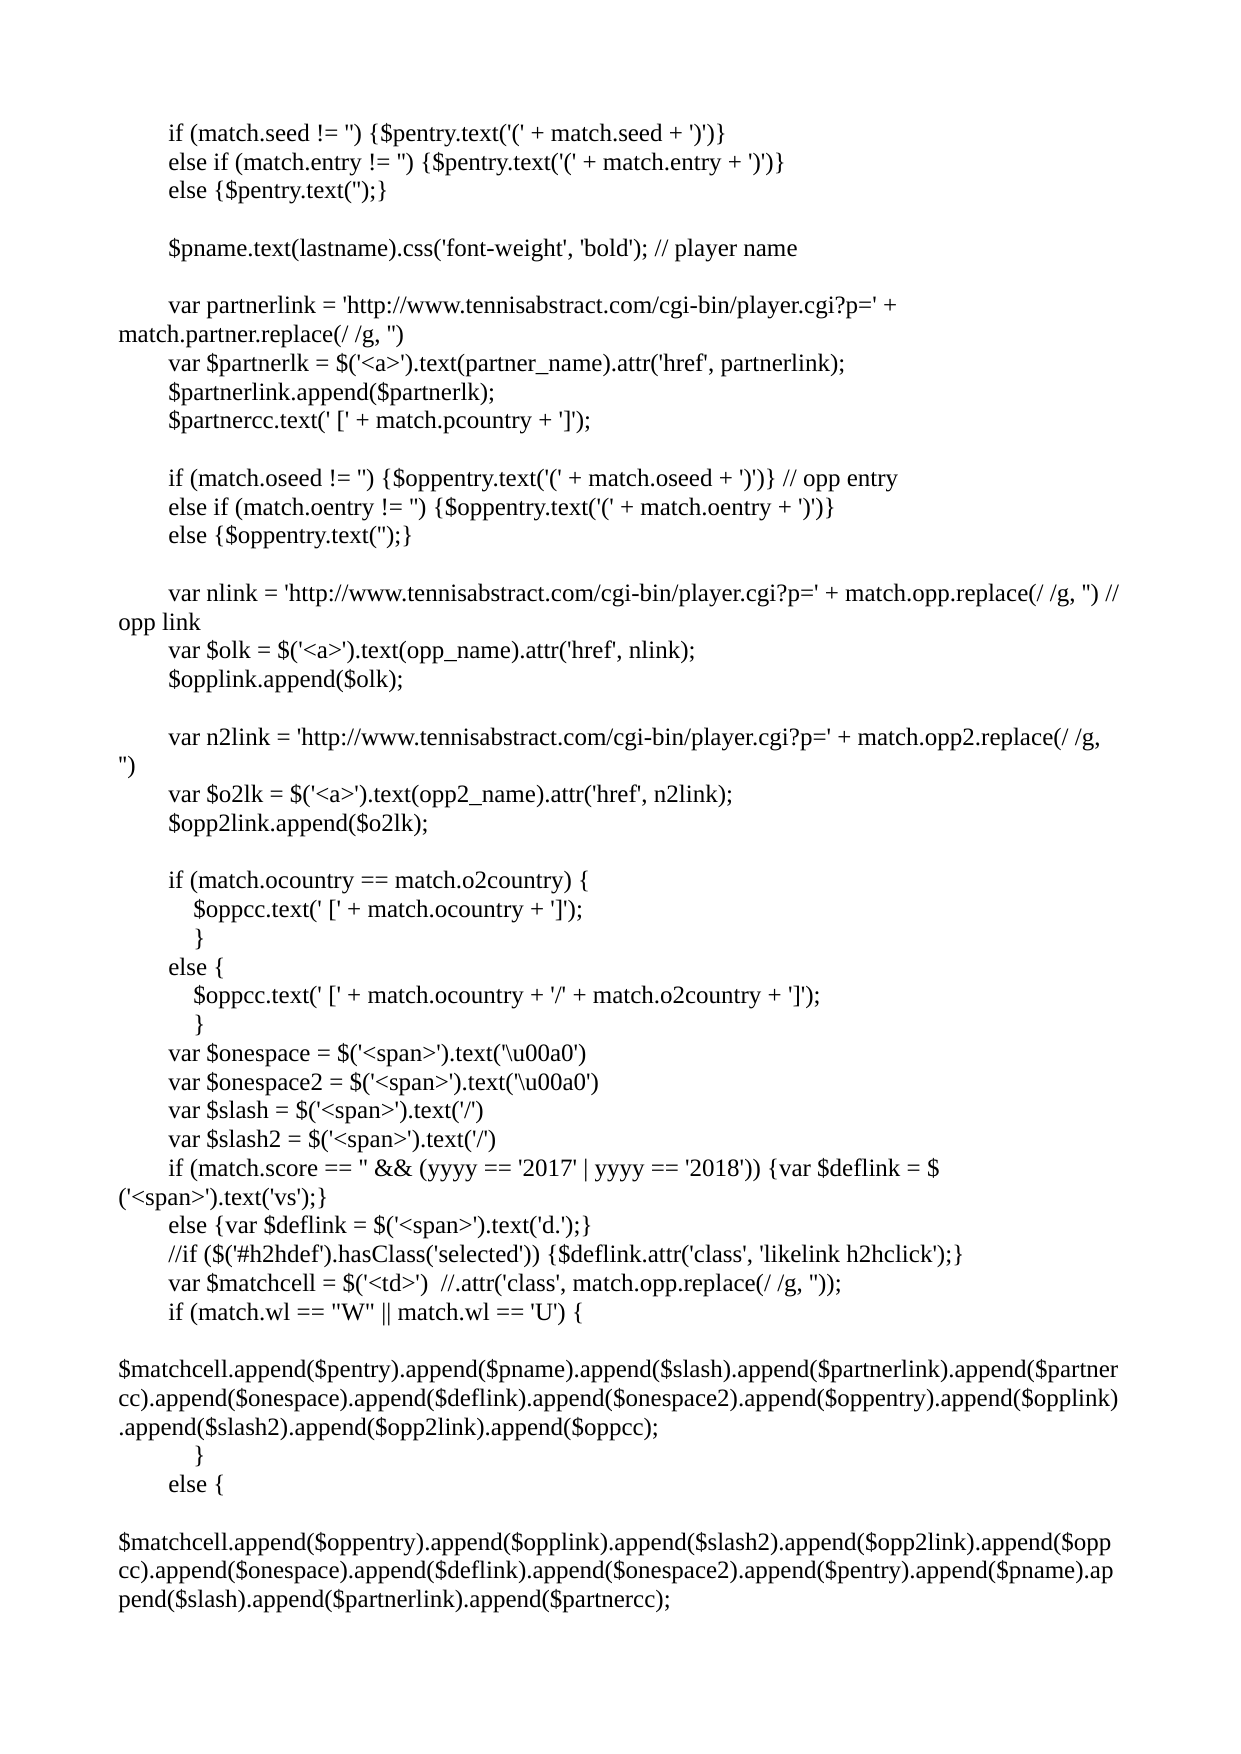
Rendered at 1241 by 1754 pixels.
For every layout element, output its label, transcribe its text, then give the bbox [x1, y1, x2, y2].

text if (match.ocountry == match.o2country) { [118, 866, 1122, 894]
text var $onespace = $('<span>').text('\u00a0') [118, 1038, 1122, 1067]
text } [118, 1009, 1122, 1038]
text var partnerlink = 'http://www.tennisabstract.com/cgi-bin/player.cgi?p=' + match.partner.replace(/ /g, '') [118, 291, 1122, 348]
text else if (match.oentry != '') {$oppentry.text('(' + match.oentry + ')')} [118, 492, 1122, 521]
text var n2link = 'http://www.tennisabstract.com/cgi-bin/player.cgi?p=' + match.opp2.replace(/ /g, '') [118, 722, 1122, 779]
text else {var $deflink = $('<span>').text('d.');} [118, 1211, 1122, 1239]
text $partnercc.text(' [' + match.pcountry + ']'); [118, 406, 1122, 434]
text var $matchcell = $('<td>') //.attr('class', match.opp.replace(/ /g, '')); [118, 1268, 1122, 1297]
text $matchcell.append($pentry).append($pname).append($slash).append($partnerlink).append($partnercc).append($onespace).append($deflink).append($onespace2).append($oppentry).append($opplink).append($slash2).append($opp2link).append($oppcc); [118, 1326, 1122, 1441]
text $matchcell.append($oppentry).append($opplink).append($slash2).append($opp2link).append($oppcc).append($onespace).append($deflink).append($onespace2).append($pentry).append($pname).append($slash).append($partnerlink).append($partnercc); [118, 1498, 1122, 1613]
text } [118, 923, 1122, 952]
text $partnerlink.append($partnerlk); [118, 377, 1122, 406]
text var $o2lk = $('<a>').text(opp2_name).attr('href', n2link); [118, 779, 1122, 808]
text var $olk = $('<a>').text(opp_name).attr('href', nlink); [118, 636, 1122, 664]
text $opp2link.append($o2lk); [118, 808, 1122, 837]
text else if (match.entry != '') {$pentry.text('(' + match.entry + ')')} [118, 147, 1122, 176]
text var $partnerlk = $('<a>').text(partner_name).attr('href', partnerlink); [118, 348, 1122, 377]
text } [118, 1441, 1122, 1469]
text if (match.score == '' && (yyyy == '2017' | yyyy == '2018')) {var $deflink = $('<span>').text('vs');} [118, 1153, 1122, 1211]
text var $slash2 = $('<span>').text('/') [118, 1124, 1122, 1153]
text var $onespace2 = $('<span>').text('\u00a0') [118, 1067, 1122, 1096]
text else { [118, 952, 1122, 981]
text //if ($('#h2hdef').hasClass('selected')) {$deflink.attr('class', 'likelink h2hclick');} [118, 1239, 1122, 1268]
text $pname.text(lastname).css('font-weight', 'bold'); // player name [118, 233, 1122, 262]
text if (match.wl == "W" || match.wl == 'U') { [118, 1297, 1122, 1326]
text $oppcc.text(' [' + match.ocountry + ']'); [118, 894, 1122, 923]
text var $slash = $('<span>').text('/') [118, 1096, 1122, 1124]
text else { [118, 1469, 1122, 1498]
text $opplink.append($olk); [118, 664, 1122, 693]
text $oppcc.text(' [' + match.ocountry + '/' + match.o2country + ']'); [118, 981, 1122, 1009]
text var nlink = 'http://www.tennisabstract.com/cgi-bin/player.cgi?p=' + match.opp.replace(/ /g, '') // opp link [118, 578, 1122, 636]
text if (match.oseed != '') {$oppentry.text('(' + match.oseed + ')')} // opp entry [118, 463, 1122, 492]
text if (match.seed != '') {$pentry.text('(' + match.seed + ')')} [118, 118, 1122, 147]
text else {$pentry.text('');} [118, 176, 1122, 204]
text else {$oppentry.text('');} [118, 521, 1122, 549]
